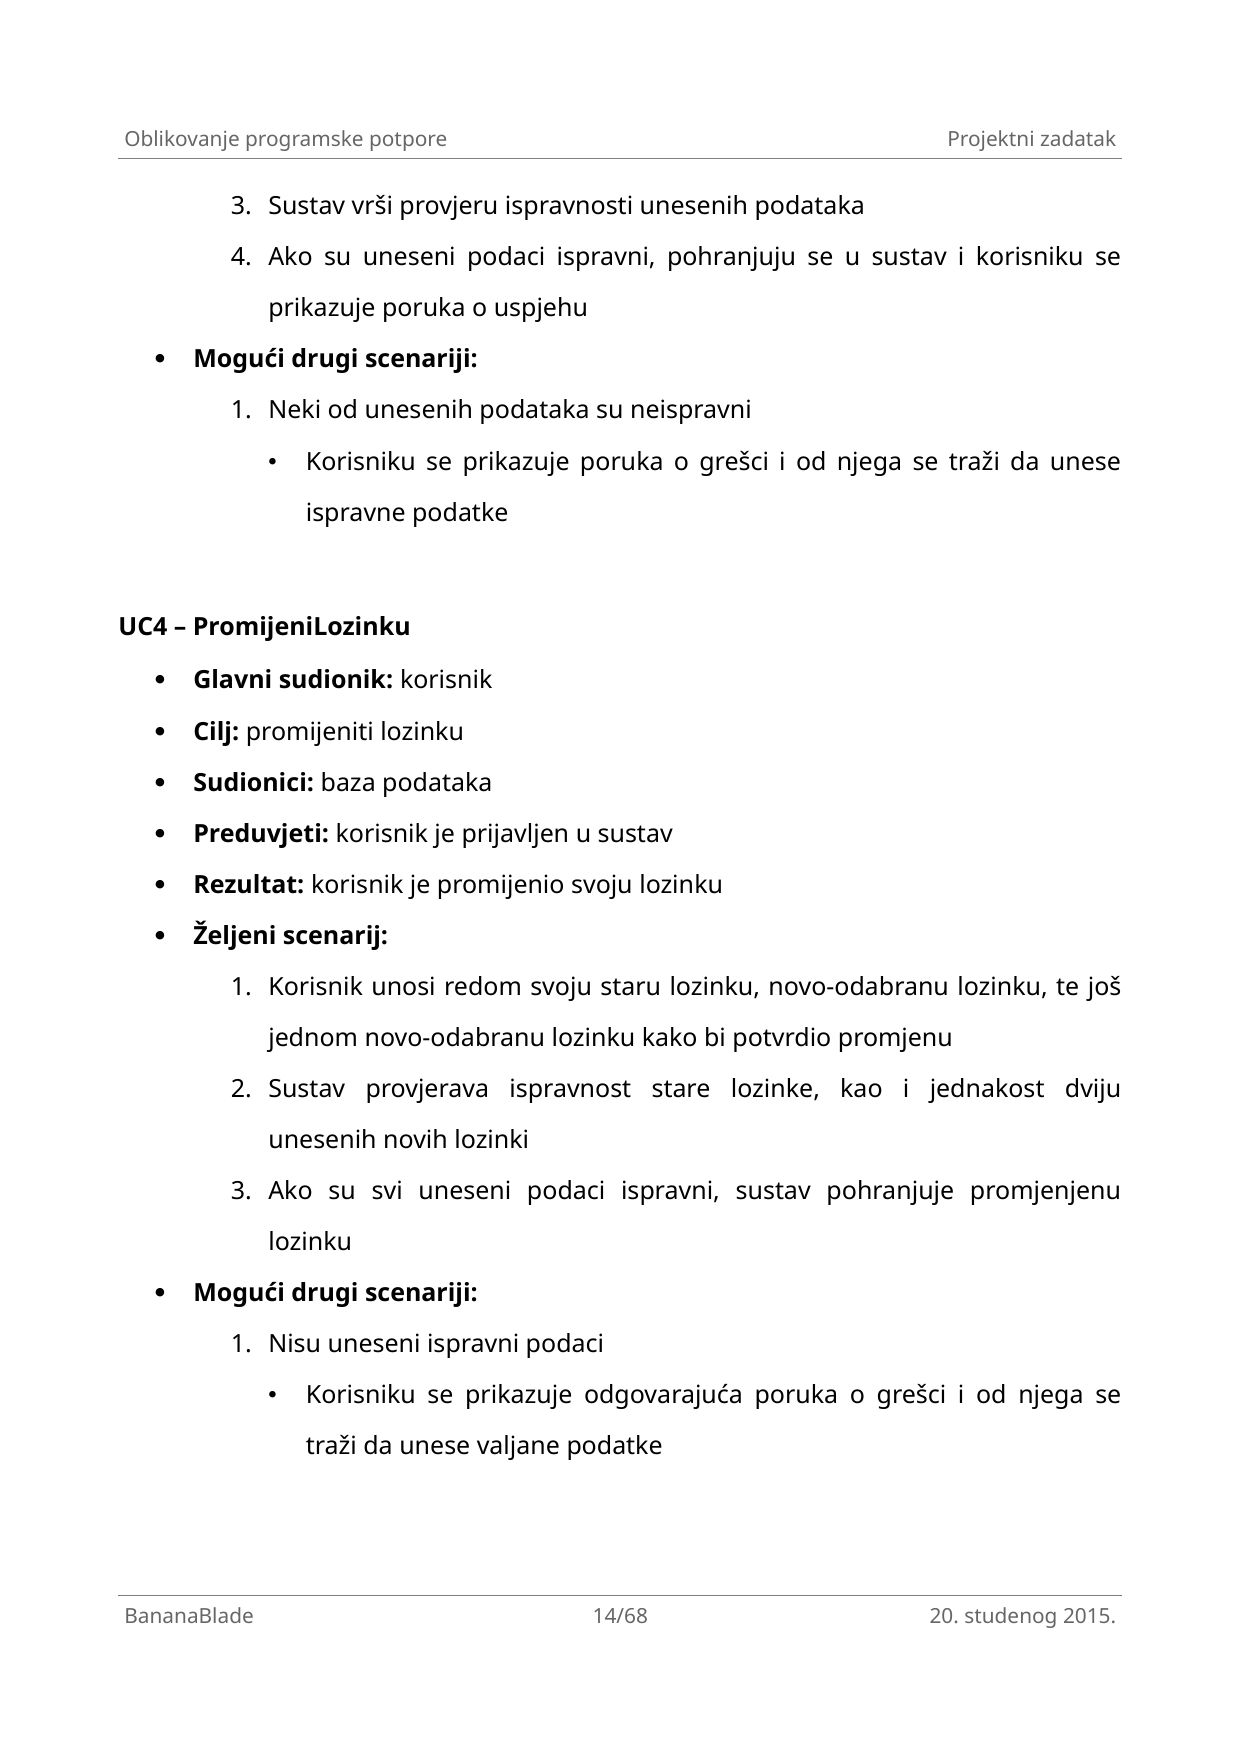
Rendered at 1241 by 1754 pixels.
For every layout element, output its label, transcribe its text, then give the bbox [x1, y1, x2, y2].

list Preduvjeti: korisnik je prijavljen u sustav [156, 815, 1122, 849]
list Korisniku se prikazuje poruka o grešci i od njega se traži da unese ispravne podatke [268, 443, 1122, 528]
list Sudionici: baza podataka [156, 764, 1122, 798]
list Mogući drugi scenariji: [156, 1275, 1122, 1309]
list Rezultat: korisnik je promijenio svoju lozinku [156, 866, 1122, 900]
list Sustav provjerava ispravnost stare lozinke, kao i jednakost dviju unesenih novih lozinki [231, 1071, 1122, 1156]
list Korisnik unosi redom svoju staru lozinku, novo-odabranu lozinku, te još jednom novo-odabranu lozinku kako bi potvrdio promjenu [231, 968, 1122, 1053]
list Neki od unesenih podataka su neispravni [231, 392, 1122, 426]
subtitle UC4 – PromijeniLozinku [118, 609, 1122, 643]
list Cilj: promijeniti lozinku [156, 713, 1122, 747]
list Glavni sudionik: korisnik [156, 662, 1122, 696]
list Željeni scenarij: [156, 917, 1122, 951]
list Ako su svi uneseni podaci ispravni, sustav pohranjuje promjenjenu lozinku [231, 1173, 1122, 1258]
list Mogući drugi scenariji: [156, 341, 1122, 375]
list Ako su uneseni podaci ispravni, pohranjuju se u sustav i korisniku se prikazuje poruka o uspjehu [231, 239, 1122, 324]
list Korisniku se prikazuje odgovarajuća poruka o grešci i od njega se traži da unese valjane podatke [268, 1377, 1122, 1462]
list Nisu uneseni ispravni podaci [231, 1326, 1122, 1360]
list Sustav vrši provjeru ispravnosti unesenih podataka [231, 188, 1122, 222]
